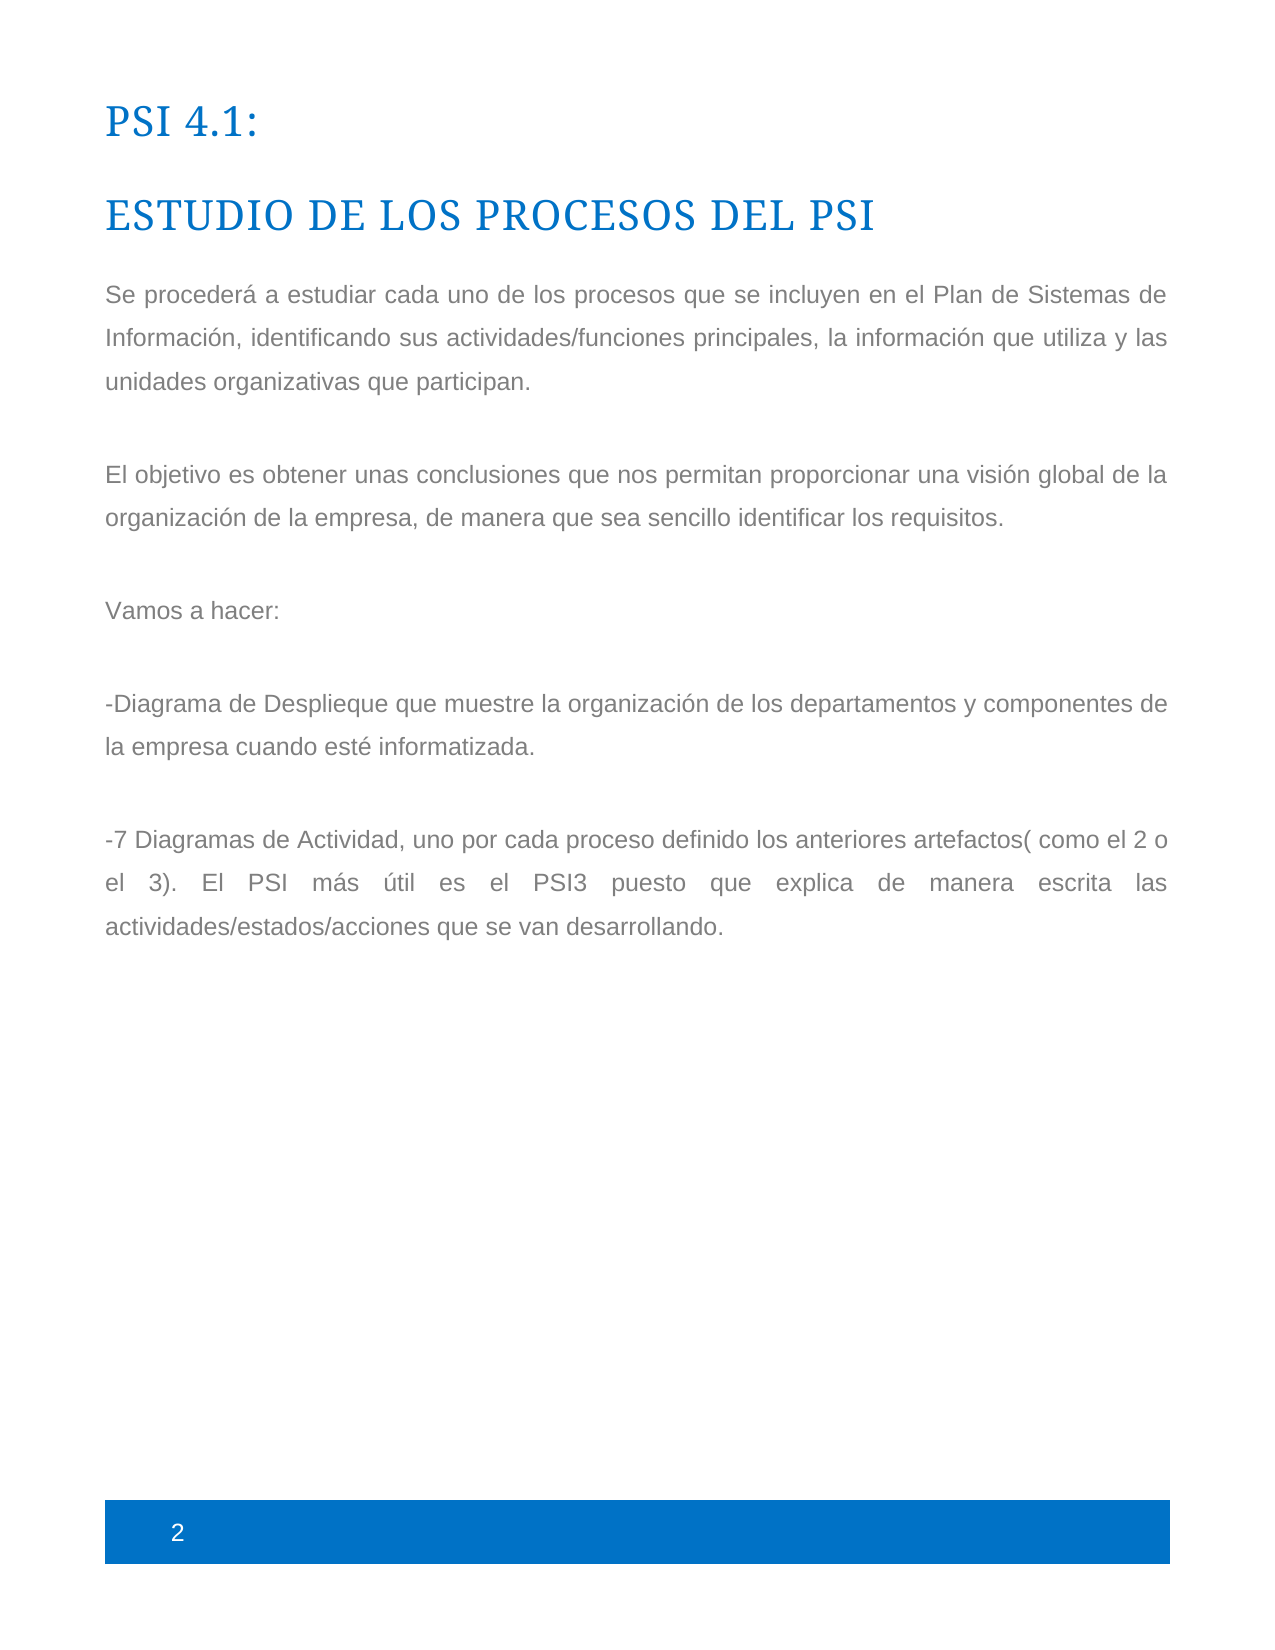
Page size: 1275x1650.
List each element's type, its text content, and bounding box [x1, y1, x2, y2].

text Se procederá a estudiar cada uno de los procesos que se incluyen en el Plan de Sistemas de Información, identificando sus actividades/funciones principales, la información que utiliza y las unidades organizativas que participan. [105, 280, 1170, 395]
text -7 Diagramas de Actividad, uno por cada proceso definido los anteriores artefactos( como el 2 o el 3). El PSI más útil es el PSI3 puesto que explica de manera escrita las actividades/estados/acciones que se van desarrollando. [105, 825, 1170, 940]
text -Diagrama de Desplieque que muestre la organización de los departamentos y componentes de la empresa cuando esté informatizada. [105, 689, 1170, 761]
subtitle Estudio de los procesos del psi [105, 186, 1170, 243]
subtitle PSI 4.1: [105, 92, 1170, 148]
text Vamos a hacer: [105, 596, 1170, 624]
text El objetivo es obtener unas conclusiones que nos permitan proporcionar una visión global de la organización de la empresa, de manera que sea sencillo identificar los requisitos. [105, 459, 1170, 531]
